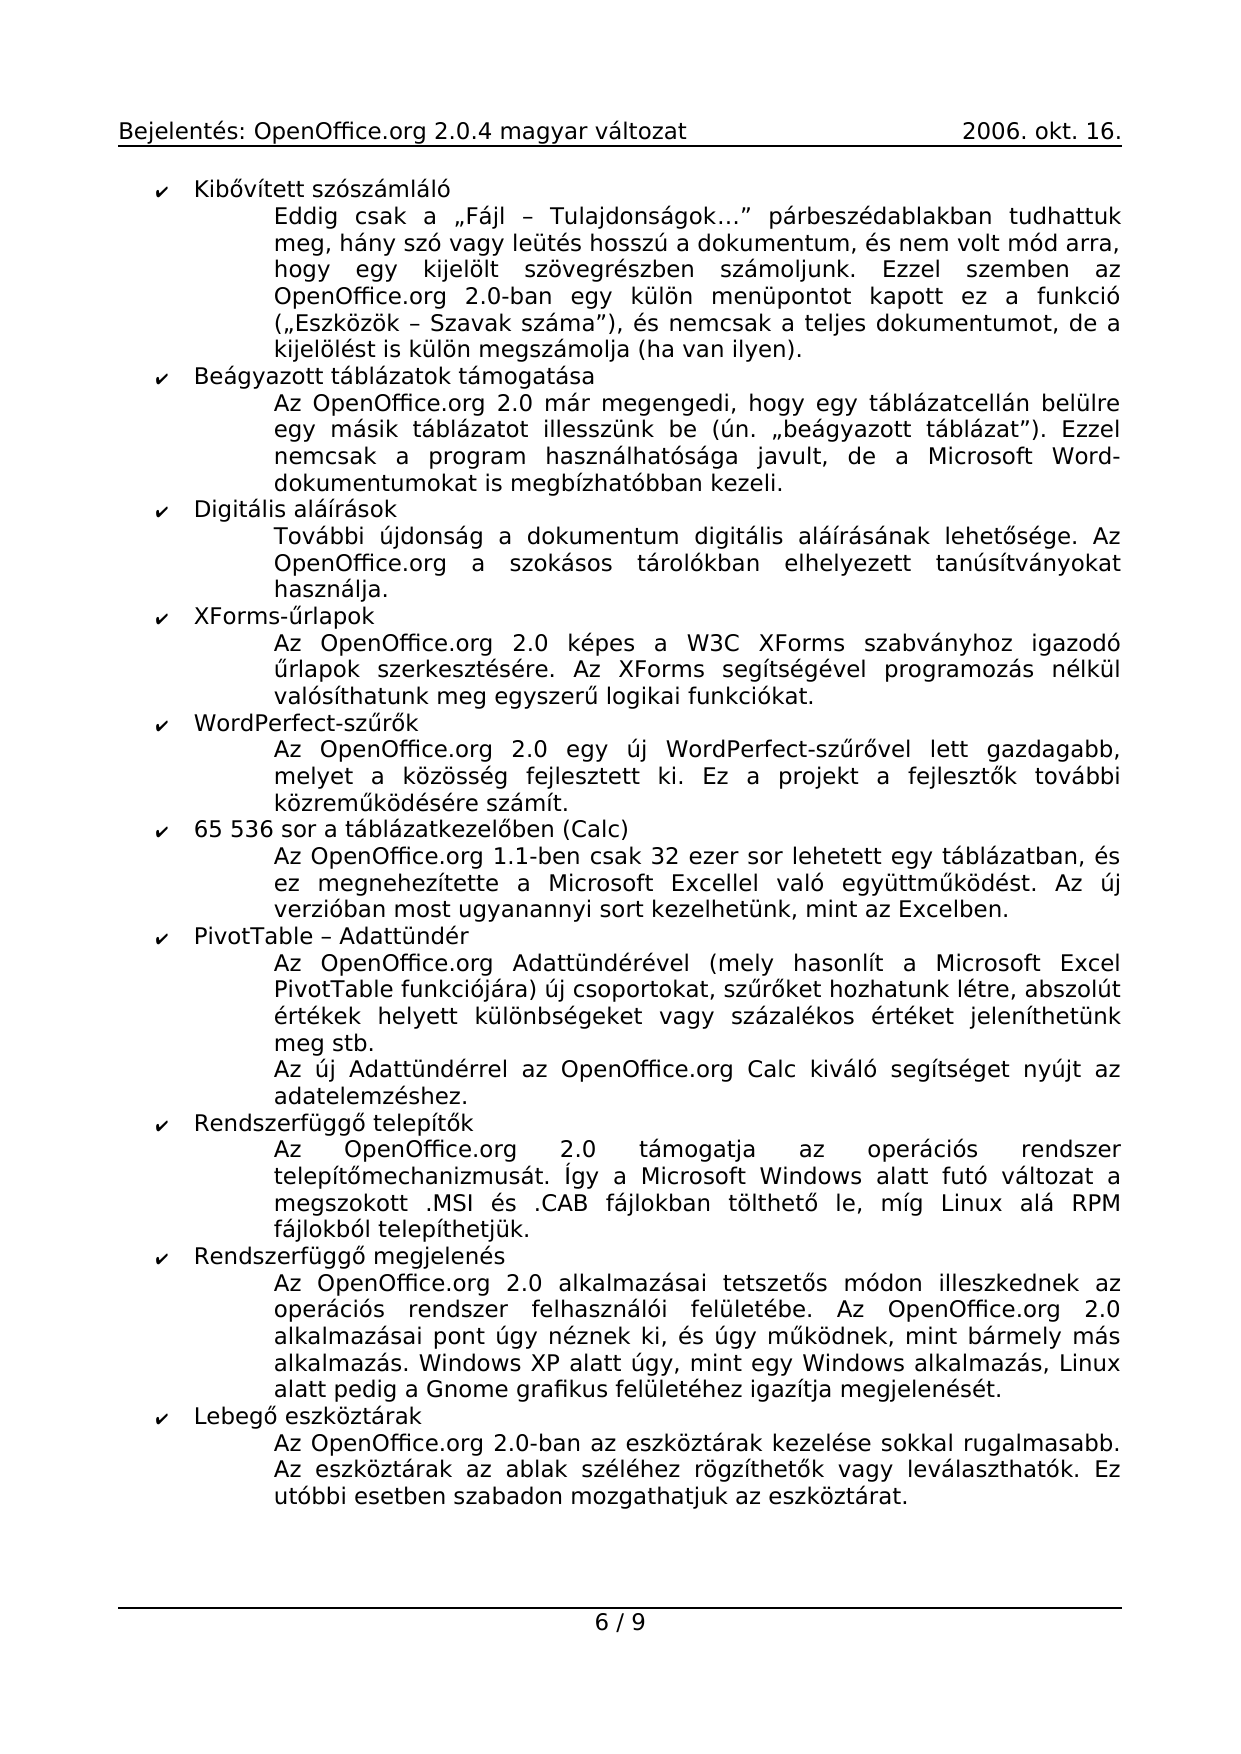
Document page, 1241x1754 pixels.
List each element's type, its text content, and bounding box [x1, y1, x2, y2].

list Az OpenOffice.org 2.0 már megengedi, hogy egy táblázatcellán belülre egy másik táblázatot illesszünk be (ún. „beágyazott táblázat”). Ezzel nemcsak a program használhatósága javult, de a Microsoft Word-dokumentumokat is megbízhatóbban kezeli. [118, 390, 1122, 496]
list Az OpenOffice.org 2.0 alkalmazásai tetszetős módon illeszkednek az operációs rendszer felhasználói felületébe. Az OpenOffice.org 2.0 alkalmazásai pont úgy néznek ki, és úgy működnek, mint bármely más alkalmazás. Windows XP alatt úgy, mint egy Windows alkalmazás, Linux alatt pedig a Gnome grafikus felületéhez igazítja megjelenését. [118, 1270, 1122, 1403]
list Eddig csak a „Fájl – Tulajdonságok…” párbeszédablakban tudhattuk meg, hány szó vagy leütés hosszú a dokumentum, és nem volt mód arra, hogy egy kijelölt szövegrészben számoljunk. Ezzel szemben az OpenOffice.org 2.0-ban egy külön menüpontot kapott ez a funkció („Eszközök – Szavak száma”), és nemcsak a teljes dokumentumot, de a kijelölést is külön megszámolja (ha van ilyen). [118, 203, 1122, 363]
list 65 536 sor a táblázatkezelőben (Calc) [156, 816, 1122, 843]
list Kibővített szószámláló [156, 176, 1122, 203]
list Az OpenOffice.org 1.1-ben csak 32 ezer sor lehetett egy táblázatban, és ez megnehezítette a Microsoft Excellel való együttműködést. Az új verzióban most ugyanannyi sort kezelhetünk, mint az Excelben. [118, 843, 1122, 923]
list Az OpenOffice.org 2.0 képes a W3C XForms szabványhoz igazodó űrlapok szerkesztésére. Az XForms segítségével programozás nélkül valósíthatunk meg egyszerű logikai funkciókat. [118, 630, 1122, 710]
list Beágyazott táblázatok támogatása [156, 363, 1122, 390]
list Az OpenOffice.org 2.0-ban az eszköztárak kezelése sokkal rugalmasabb. Az eszköztárak az ablak széléhez rögzíthetők vagy leválaszthatók. Ez utóbbi esetben szabadon mozgathatjuk az eszköztárat. [118, 1430, 1122, 1510]
list Az OpenOffice.org 2.0 egy új WordPerfect-szűrővel lett gazdagabb, melyet a közösség fejlesztett ki. Ez a projekt a fejlesztők további közreműködésére számít. [118, 736, 1122, 816]
list PivotTable – Adattündér [156, 923, 1122, 950]
list További újdonság a dokumentum digitális aláírásának lehetősége. Az OpenOffice.org a szokásos tárolókban elhelyezett tanúsítványokat használja. [118, 523, 1122, 603]
list Az OpenOffice.org Adattündérével (mely hasonlít a Microsoft Excel PivotTable funkciójára) új csoportokat, szűrőket hozhatunk létre, abszolút értékek helyett különbségeket vagy százalékos értéket jeleníthetünk meg stb. [118, 950, 1122, 1056]
list WordPerfect-szűrők [156, 710, 1122, 736]
list Rendszerfüggő megjelenés [156, 1243, 1122, 1270]
list XForms-űrlapok [156, 603, 1122, 630]
list Digitális aláírások [156, 496, 1122, 523]
list Az OpenOffice.org 2.0 támogatja az operációs rendszer telepítőmechanizmusát. Így a Microsoft Windows alatt futó változat a megszokott .MSI és .CAB fájlokban tölthető le, míg Linux alá RPM fájlokból telepíthetjük. [118, 1136, 1122, 1243]
list Lebegő eszköztárak [156, 1403, 1122, 1430]
list Rendszerfüggő telepítők [156, 1110, 1122, 1136]
list Az új Adattündérrel az OpenOffice.org Calc kiváló segítséget nyújt az adatelemzéshez. [118, 1056, 1122, 1110]
